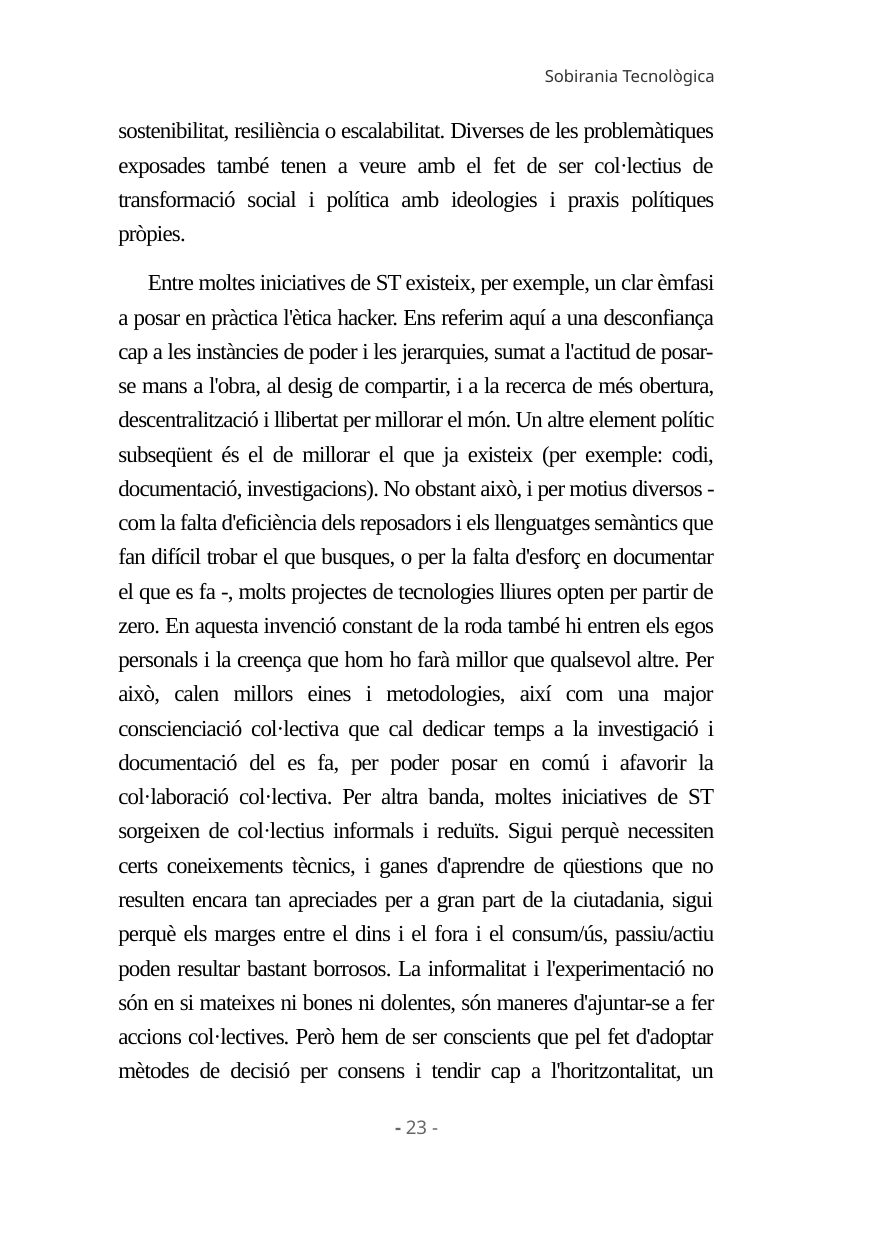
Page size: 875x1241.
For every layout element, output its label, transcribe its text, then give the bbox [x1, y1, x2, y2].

text sostenibilitat, resiliència o escalabilitat. Diverses de les problemàtiques exposades també tenen a veure amb el fet de ser col·lectius de transformació social i política amb ideologies i praxis polítiques pròpies. [118, 111, 714, 248]
text Entre moltes iniciatives de ST existeix, per exemple, un clar èmfasi a posar en pràctica l'ètica hacker. Ens referim aquí a una desconfiança cap a les instàncies de poder i les jerarquies, sumat a l'actitud de posar-se mans a l'obra, al desig de compartir, i a la recerca de més obertura, descentralització i llibertat per millorar el món. Un altre element polític subseqüent és el de millorar el que ja existeix (per exemple: codi, documentació, investigacions). No obstant això, i per motius diversos -com la falta d'eficiència dels reposadors i els llenguatges semàntics que fan difícil trobar el que busques, o per la falta d'esforç en documentar el que es fa -, molts projectes de tecnologies lliures opten per partir de zero. En aquesta invenció constant de la roda també hi entren els egos personals i la creença que hom ho farà millor que qualsevol altre. Per això, calen millors eines i metodologies, així com una major conscienciació col·lectiva que cal dedicar temps a la investigació i documentació del es fa, per poder posar en comú i afavorir la col·laboració col·lectiva. Per altra banda, moltes iniciatives de ST sorgeixen de col·lectius informals i reduïts. Sigui perquè necessiten certs coneixements tècnics, i ganes d'aprendre de qüestions que no resulten encara tan apreciades per a gran part de la ciutadania, sigui perquè els marges entre el dins i el fora i el consum/ús, passiu/actiu poden resultar bastant borrosos. La informalitat i l'experimentació no són en si mateixes ni bones ni dolentes, són maneres d'ajuntar-se a fer accions col·lectives. Però hem de ser conscients que pel fet d'adoptar mètodes de decisió per consens i tendir cap a l'horitzontalitat, un [118, 263, 714, 1086]
